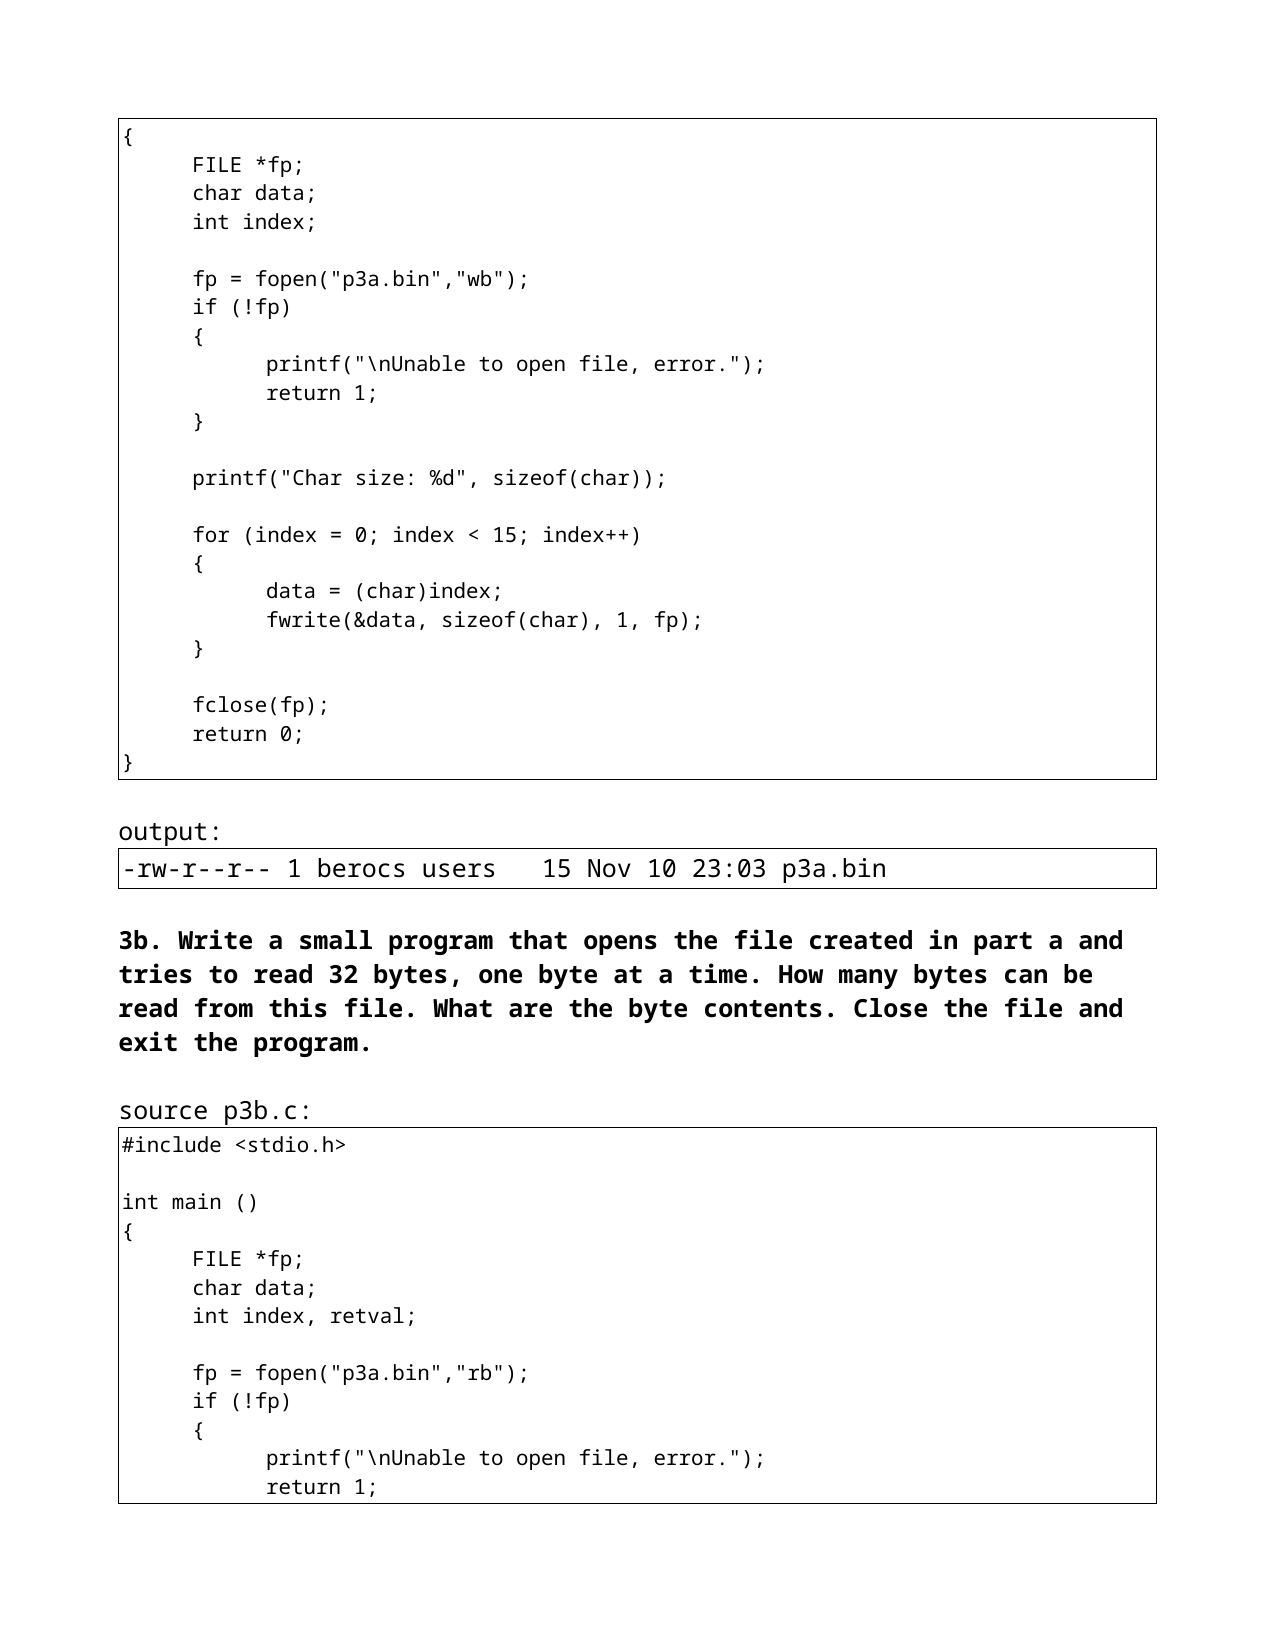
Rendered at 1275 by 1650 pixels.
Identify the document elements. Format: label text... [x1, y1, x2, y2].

text 3b. Write a small program that opens the file created in part a and tries to read 32 bytes, one byte at a time. How many bytes can be read from this file. What are the byte contents. Close the file and exit the program. [118, 923, 1157, 1059]
text for (index = 0; index < 15; index++) [119, 516, 1156, 545]
text int main () [119, 1184, 1156, 1212]
text source p3b.c: [118, 1093, 1157, 1127]
text data = (char)index; [119, 573, 1156, 602]
text { [119, 119, 1156, 147]
text } [119, 402, 1156, 434]
text char data; [119, 175, 1156, 203]
text printf("\nUnable to open file, error."); [119, 346, 1156, 374]
text return 1; [119, 1468, 1156, 1503]
text -rw-r--r-- 1 berocs users 15 Nov 10 23:03 p3a.bin [119, 849, 1156, 888]
text if (!fp) [119, 289, 1156, 317]
text #include <stdio.h> [119, 1128, 1156, 1159]
text FILE *fp; [119, 147, 1156, 175]
text int index; [119, 203, 1156, 235]
text } [119, 744, 1156, 779]
text char data; [119, 1269, 1156, 1298]
text return 1; [119, 374, 1156, 402]
text fclose(fp); [119, 687, 1156, 715]
text output: [118, 813, 1157, 847]
text FILE *fp; [119, 1241, 1156, 1269]
text printf("\nUnable to open file, error."); [119, 1440, 1156, 1468]
text if (!fp) [119, 1383, 1156, 1411]
text } [119, 630, 1156, 662]
text { [119, 317, 1156, 346]
text { [119, 1411, 1156, 1440]
text printf("Char size: %d", sizeof(char)); [119, 459, 1156, 491]
text int index, retval; [119, 1298, 1156, 1329]
text fp = fopen("p3a.bin","wb"); [119, 260, 1156, 289]
text fwrite(&data, sizeof(char), 1, fp); [119, 602, 1156, 630]
text { [119, 1212, 1156, 1241]
text fp = fopen("p3a.bin","rb"); [119, 1354, 1156, 1383]
text return 0; [119, 715, 1156, 744]
text { [119, 545, 1156, 573]
